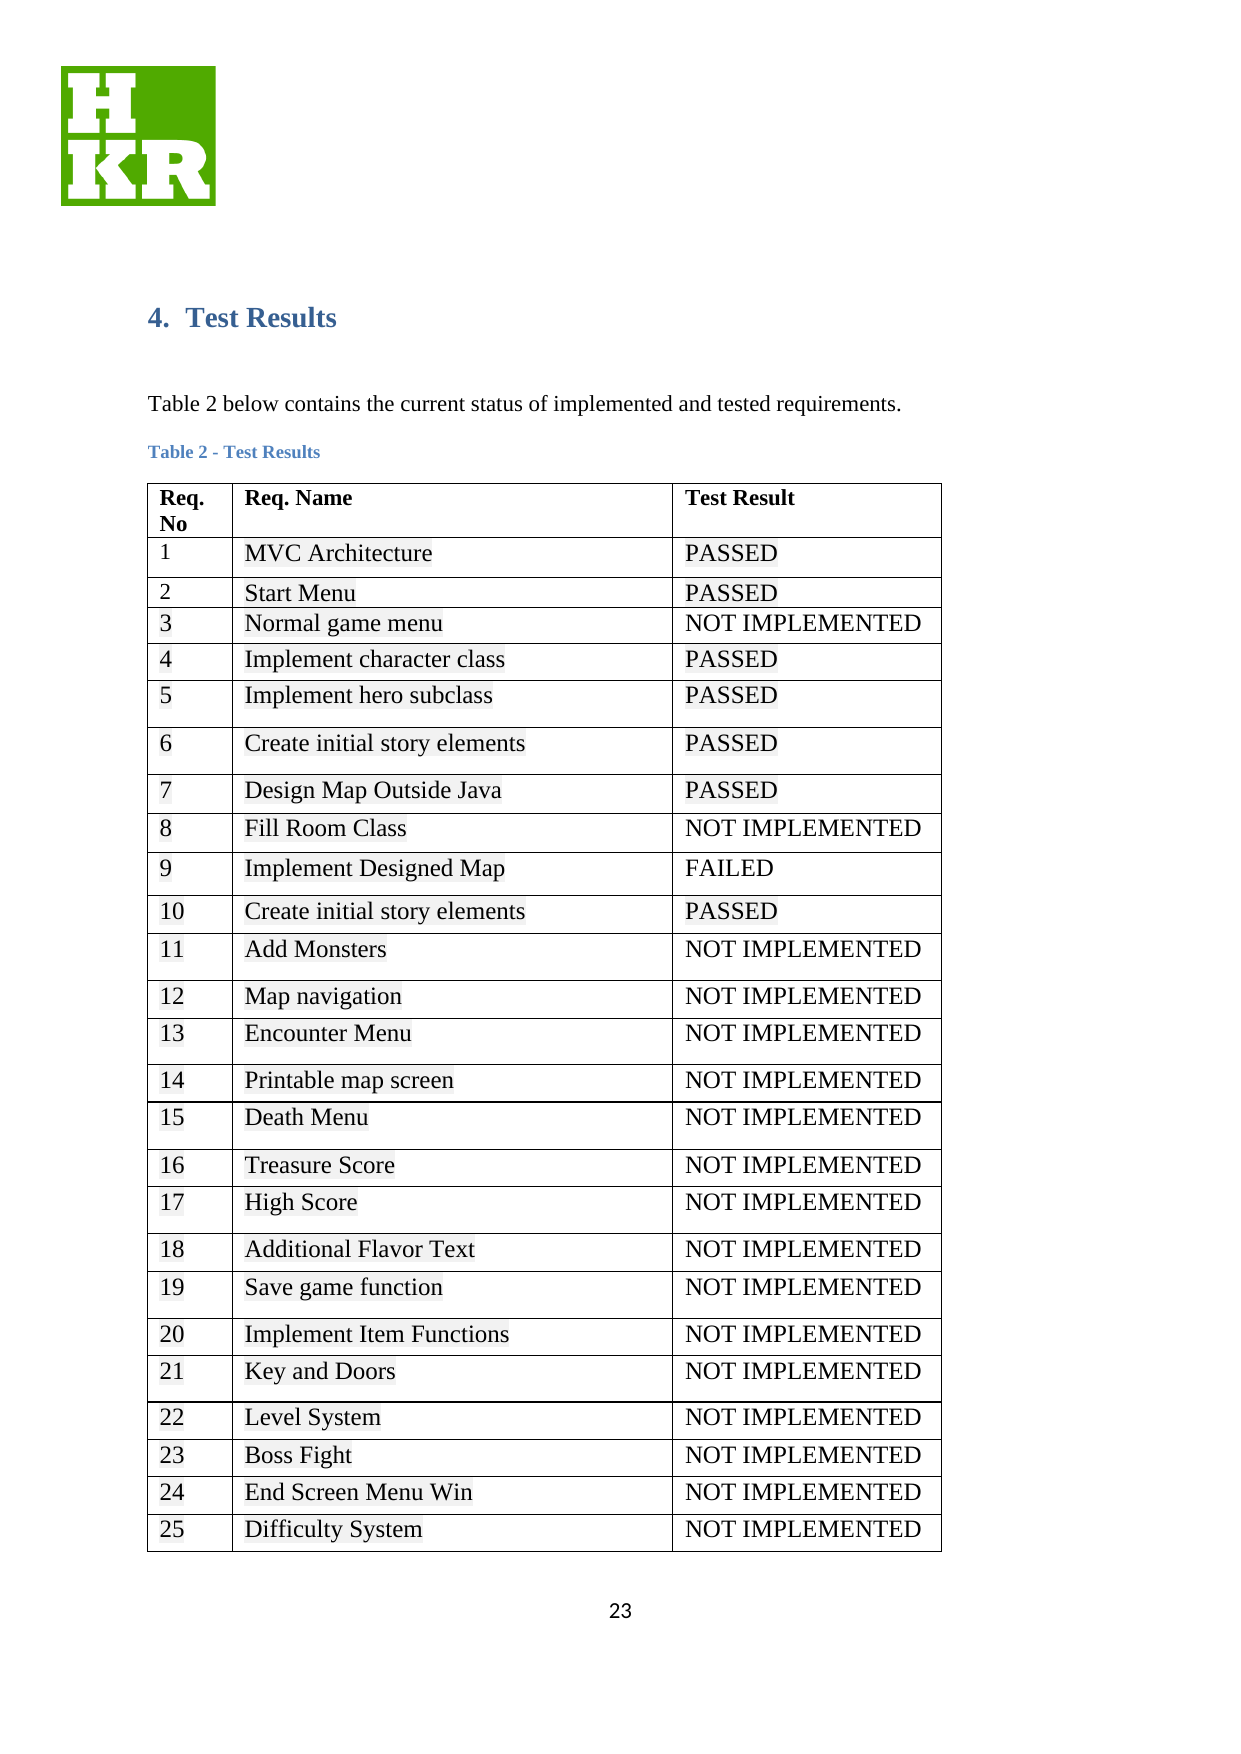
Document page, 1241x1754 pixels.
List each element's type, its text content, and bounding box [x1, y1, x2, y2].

table_cell 1 [148, 538, 232, 577]
table_cell 25 [148, 1515, 232, 1551]
table_cell NOT IMPLEMENTED [673, 608, 941, 643]
picture [0, 2, 216, 206]
table_cell Additional Flavor Text [233, 1234, 672, 1271]
table_cell Create initial story elements [233, 728, 672, 774]
table_cell Death Menu [233, 1103, 672, 1149]
table_cell 7 [148, 775, 232, 812]
table_cell 3 [148, 608, 232, 643]
table_cell Implement Item Functions [233, 1319, 672, 1355]
table_cell 9 [148, 853, 232, 895]
table_cell NOT IMPLEMENTED [673, 1356, 941, 1401]
table_cell Printable map screen [233, 1065, 672, 1101]
table_cell Fill Room Class [233, 814, 672, 852]
table_cell Add Monsters [233, 934, 672, 980]
text Table 2 below contains the current status of implemented and tested requirements. [148, 390, 1093, 416]
table_header Req. Name [233, 484, 672, 537]
table_cell FAILED [673, 853, 941, 895]
table_cell PASSED [673, 896, 941, 933]
table_cell NOT IMPLEMENTED [673, 1150, 941, 1186]
table_cell 2 [148, 578, 232, 607]
table_cell 20 [148, 1319, 232, 1355]
table_cell 22 [148, 1403, 232, 1439]
subtitle Test Results [148, 300, 1093, 334]
table_cell 14 [148, 1065, 232, 1101]
table_cell Implement character class [233, 644, 672, 679]
table_cell Implement Designed Map [233, 853, 672, 895]
table_cell PASSED [673, 644, 941, 679]
table_cell NOT IMPLEMENTED [673, 1440, 941, 1476]
table_cell 8 [148, 814, 232, 852]
table_cell 21 [148, 1356, 232, 1401]
table_cell NOT IMPLEMENTED [673, 1403, 941, 1439]
table_cell Map navigation [233, 981, 672, 1017]
table_cell Design Map Outside Java [233, 775, 672, 812]
table_cell End Screen Menu Win [233, 1477, 672, 1513]
table_cell 6 [148, 728, 232, 774]
table_cell Start Menu [233, 578, 672, 607]
table_cell Treasure Score [233, 1150, 672, 1186]
table_header Req. No [148, 484, 232, 537]
table_cell 5 [148, 681, 232, 727]
table_cell Implement hero subclass [233, 681, 672, 727]
table_cell NOT IMPLEMENTED [673, 1065, 941, 1101]
table_cell NOT IMPLEMENTED [673, 1234, 941, 1271]
table_cell NOT IMPLEMENTED [673, 1477, 941, 1513]
table_cell MVC Architecture [233, 538, 672, 577]
table_cell 18 [148, 1234, 232, 1271]
table_cell 16 [148, 1150, 232, 1186]
table_cell 11 [148, 934, 232, 980]
table_cell 19 [148, 1272, 232, 1318]
table_cell Normal game menu [233, 608, 672, 643]
table_cell Create initial story elements [233, 896, 672, 933]
table_cell NOT IMPLEMENTED [673, 1103, 941, 1149]
table_cell PASSED [673, 681, 941, 727]
table_cell 15 [148, 1103, 232, 1149]
table_cell Save game function [233, 1272, 672, 1318]
text Table 2 - Test Results [148, 441, 1093, 462]
table_cell 13 [148, 1019, 232, 1064]
table_cell 4 [148, 644, 232, 679]
table_cell 17 [148, 1187, 232, 1233]
table_cell 24 [148, 1477, 232, 1513]
table_cell Boss Fight [233, 1440, 672, 1476]
table_cell NOT IMPLEMENTED [673, 934, 941, 980]
table_cell NOT IMPLEMENTED [673, 814, 941, 852]
table_cell High Score [233, 1187, 672, 1233]
table_cell NOT IMPLEMENTED [673, 981, 941, 1017]
table_cell NOT IMPLEMENTED [673, 1515, 941, 1551]
table_cell NOT IMPLEMENTED [673, 1187, 941, 1233]
table_cell PASSED [673, 775, 941, 812]
table_cell NOT IMPLEMENTED [673, 1019, 941, 1064]
table_cell 12 [148, 981, 232, 1017]
table_cell 10 [148, 896, 232, 933]
table_cell PASSED [673, 728, 941, 774]
table_cell PASSED [673, 538, 941, 577]
table_cell PASSED [673, 578, 941, 607]
table_header Test Result [673, 484, 941, 537]
table_cell Level System [233, 1403, 672, 1439]
table_cell Difficulty System [233, 1515, 672, 1551]
table_cell 23 [148, 1440, 232, 1476]
table_cell NOT IMPLEMENTED [673, 1319, 941, 1355]
table_cell Key and Doors [233, 1356, 672, 1401]
table_cell Encounter Menu [233, 1019, 672, 1064]
table_cell NOT IMPLEMENTED [673, 1272, 941, 1318]
